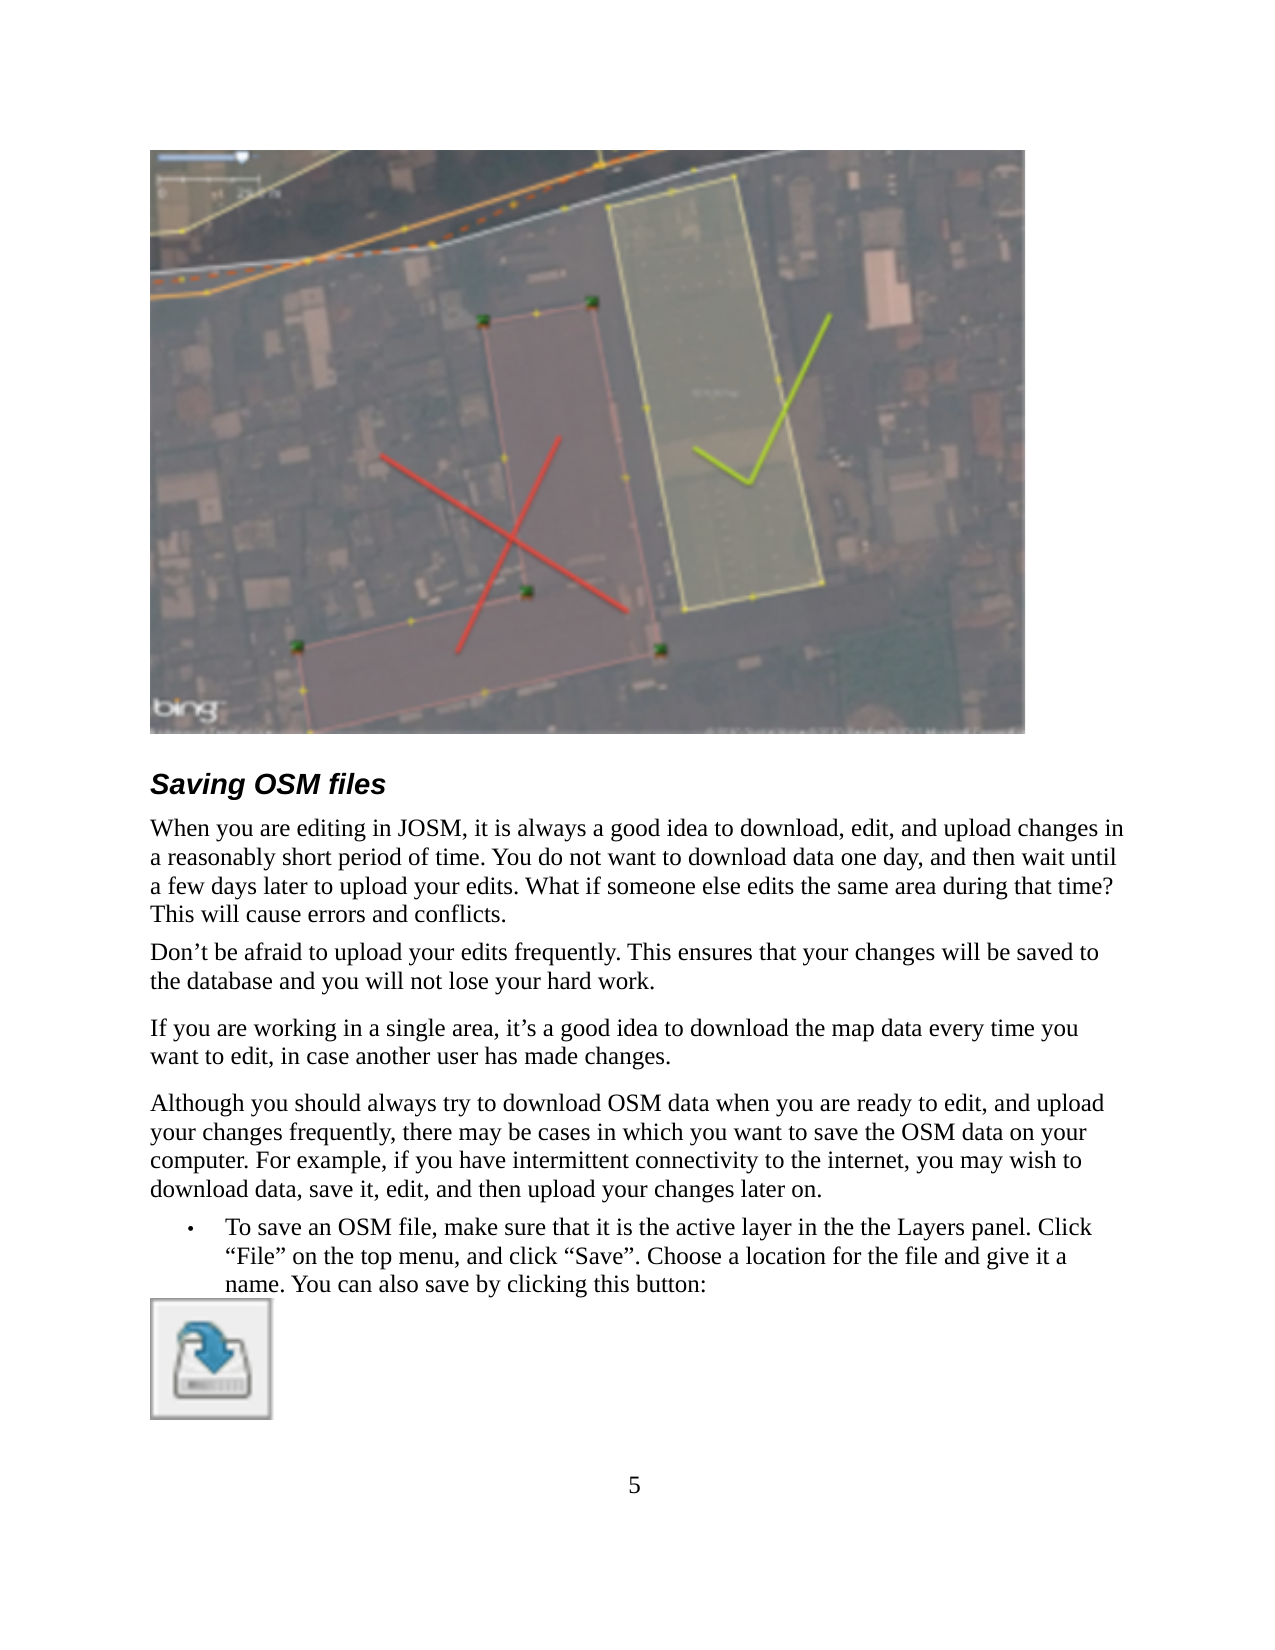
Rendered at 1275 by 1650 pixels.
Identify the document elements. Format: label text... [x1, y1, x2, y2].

list To save an OSM file, make sure that it is the active layer in the the Layers panel. Click “File” on the top menu, and click “Save”. Choose a location for the file and give it a name. You can also save by clicking this button: [187, 1212, 1125, 1298]
picture [150, 150, 1025, 734]
text When you are editing in JOSM, it is always a good idea to download, edit, and upload changes in a reasonably short period of time. You do not want to download data one day, and then wait until a few days later to upload your edits. What if someone else edits the same area during that time? This will cause errors and conflicts. [150, 813, 1125, 928]
subtitle Saving OSM files [150, 767, 1125, 801]
text If you are working in a single area, it’s a good idea to download the map data every time you want to edit, in case another user has made changes. [150, 1013, 1125, 1070]
text Although you should always try to download OSM data when you are ready to edit, and upload your changes frequently, there may be cases in which you want to save the OSM data on your computer. For example, if you have intermittent connectivity to the internet, you may wish to download data, save it, edit, and then upload your changes later on. [150, 1088, 1125, 1203]
picture [150, 1298, 275, 1420]
text Don’t be afraid to upload your edits frequently. This ensures that your changes will be saved to the database and you will not lose your hard work. [150, 937, 1125, 995]
